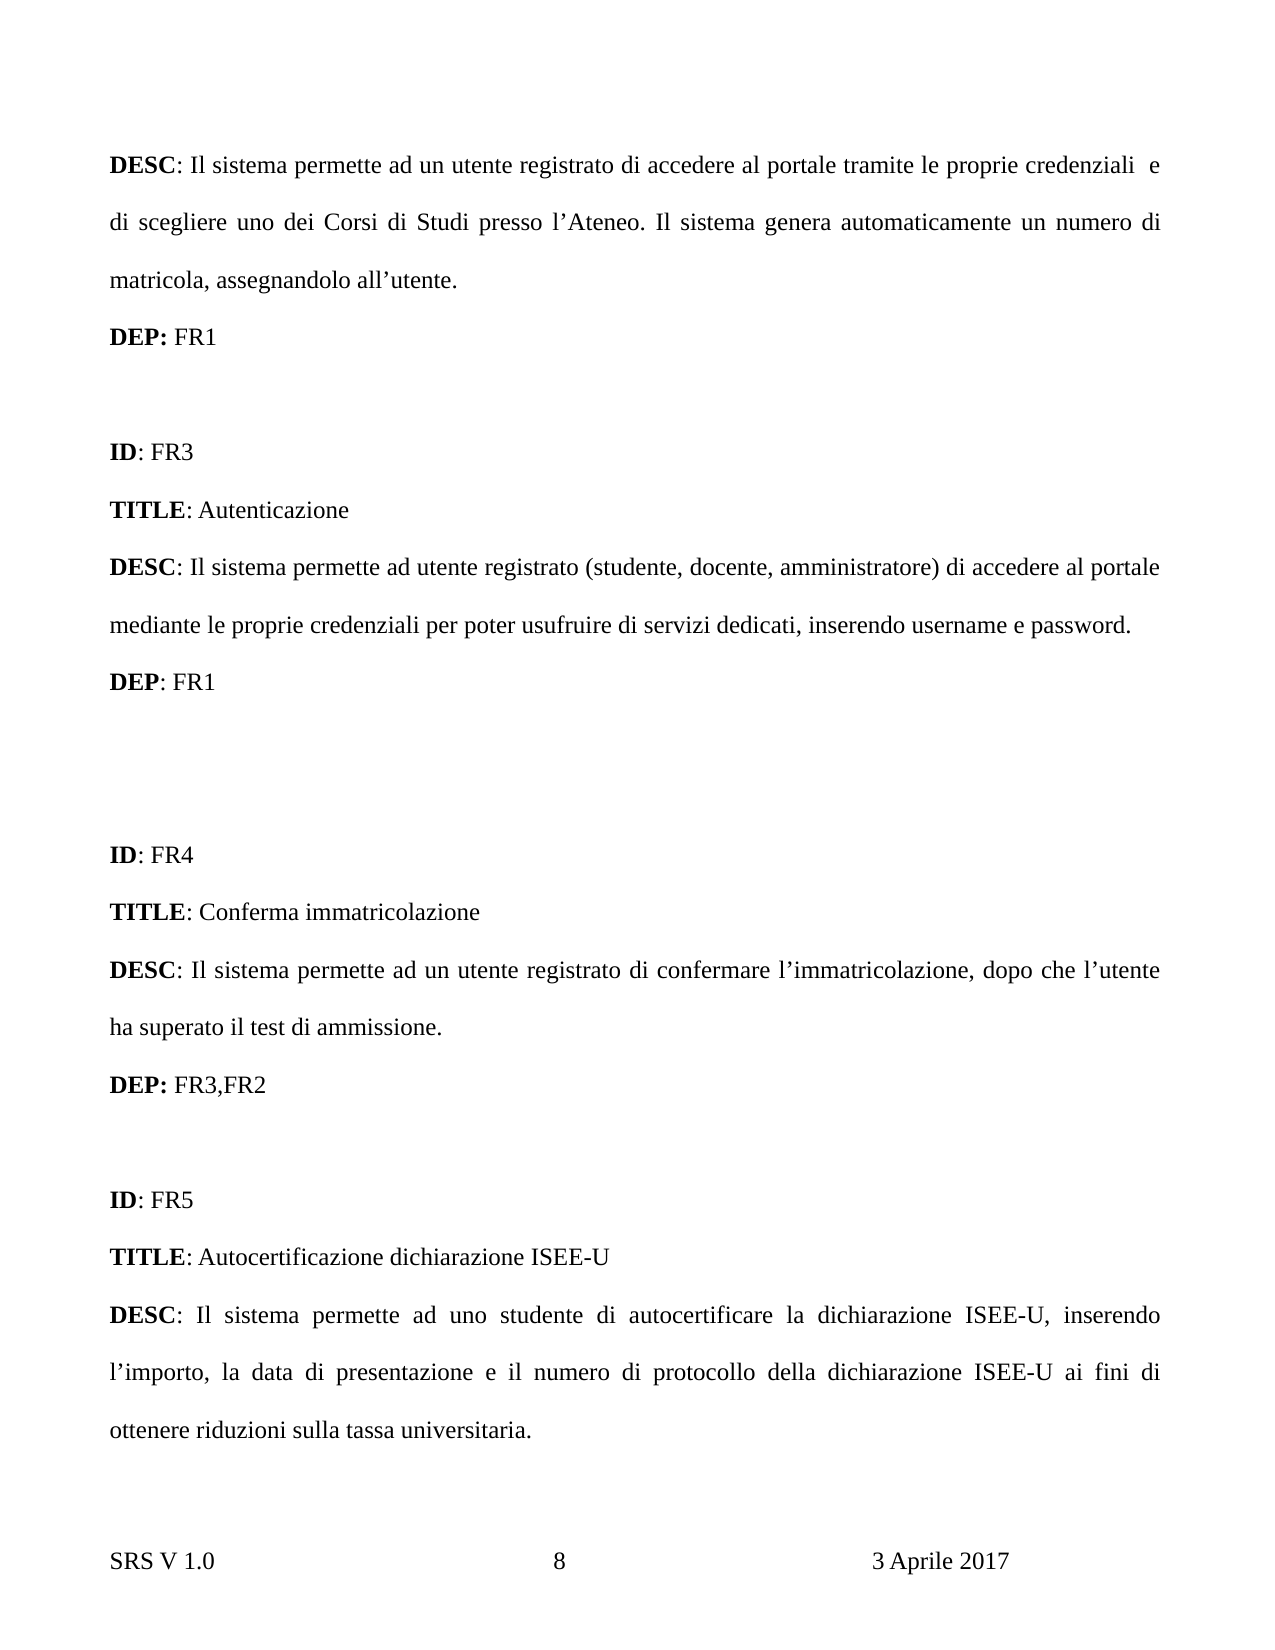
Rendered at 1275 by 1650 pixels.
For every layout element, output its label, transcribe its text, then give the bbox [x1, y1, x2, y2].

text TITLE: Autocertificazione dichiarazione ISEE-U [109, 1242, 1162, 1271]
text DEP: FR3,FR2 [109, 1070, 1162, 1099]
text DESC: Il sistema permette ad utente registrato (studente, docente, amministratore) di accedere al portale mediante le proprie credenziali per poter usufruire di servizi dedicati, inserendo username e password. [109, 552, 1162, 639]
text DESC: Il sistema permette ad un utente registrato di accedere al portale tramite le proprie credenziali e di scegliere uno dei Corsi di Studi presso l’Ateneo. Il sistema genera automaticamente un numero di matricola, assegnandolo all’utente. [109, 150, 1162, 294]
text DESC: Il sistema permette ad un utente registrato di confermare l’immatricolazione, dopo che l’utente ha superato il test di ammissione. [109, 955, 1162, 1041]
text DEP: FR1 [109, 322, 1162, 351]
text TITLE: Autenticazione [109, 495, 1162, 524]
text TITLE: Conferma immatricolazione [109, 897, 1162, 926]
text DEP: FR1 [109, 667, 1162, 696]
text ID: FR5 [109, 1185, 1162, 1214]
text DESC: Il sistema permette ad uno studente di autocertificare la dichiarazione ISEE-U, inserendo l’importo, la data di presentazione e il numero di protocollo della dichiarazione ISEE-U ai fini di ottenere riduzioni sulla tassa universitaria. [109, 1300, 1162, 1444]
text ID: FR3 [109, 437, 1162, 466]
text ID: FR4 [109, 840, 1162, 869]
